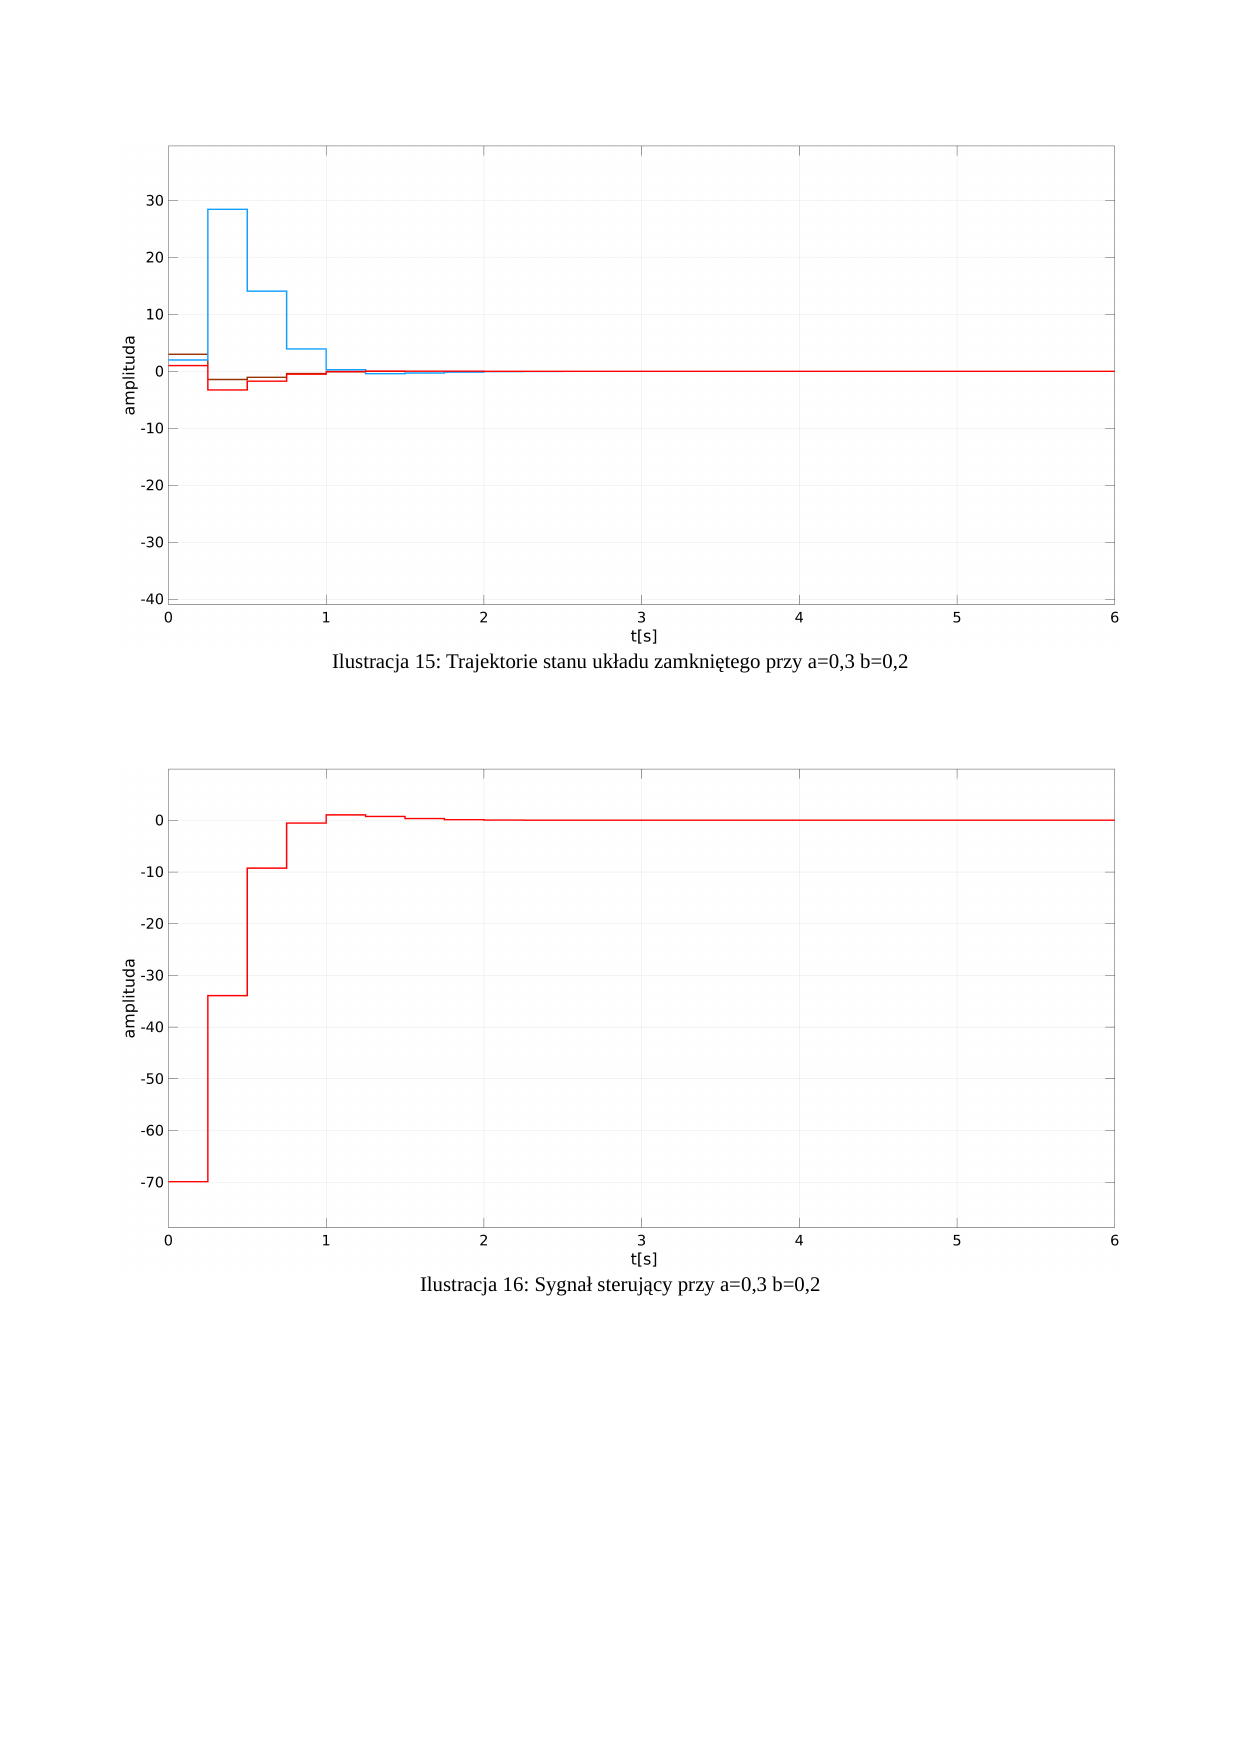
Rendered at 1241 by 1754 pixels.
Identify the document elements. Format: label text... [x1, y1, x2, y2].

picture [118, 764, 1123, 1272]
text Ilustracja 16: Sygnał sterujący przy a=0,3 b=0,2 [118, 1272, 1122, 1296]
picture [118, 141, 1123, 649]
text Ilustracja 15: Trajektorie stanu układu zamkniętego przy a=0,3 b=0,2 [118, 649, 1122, 673]
